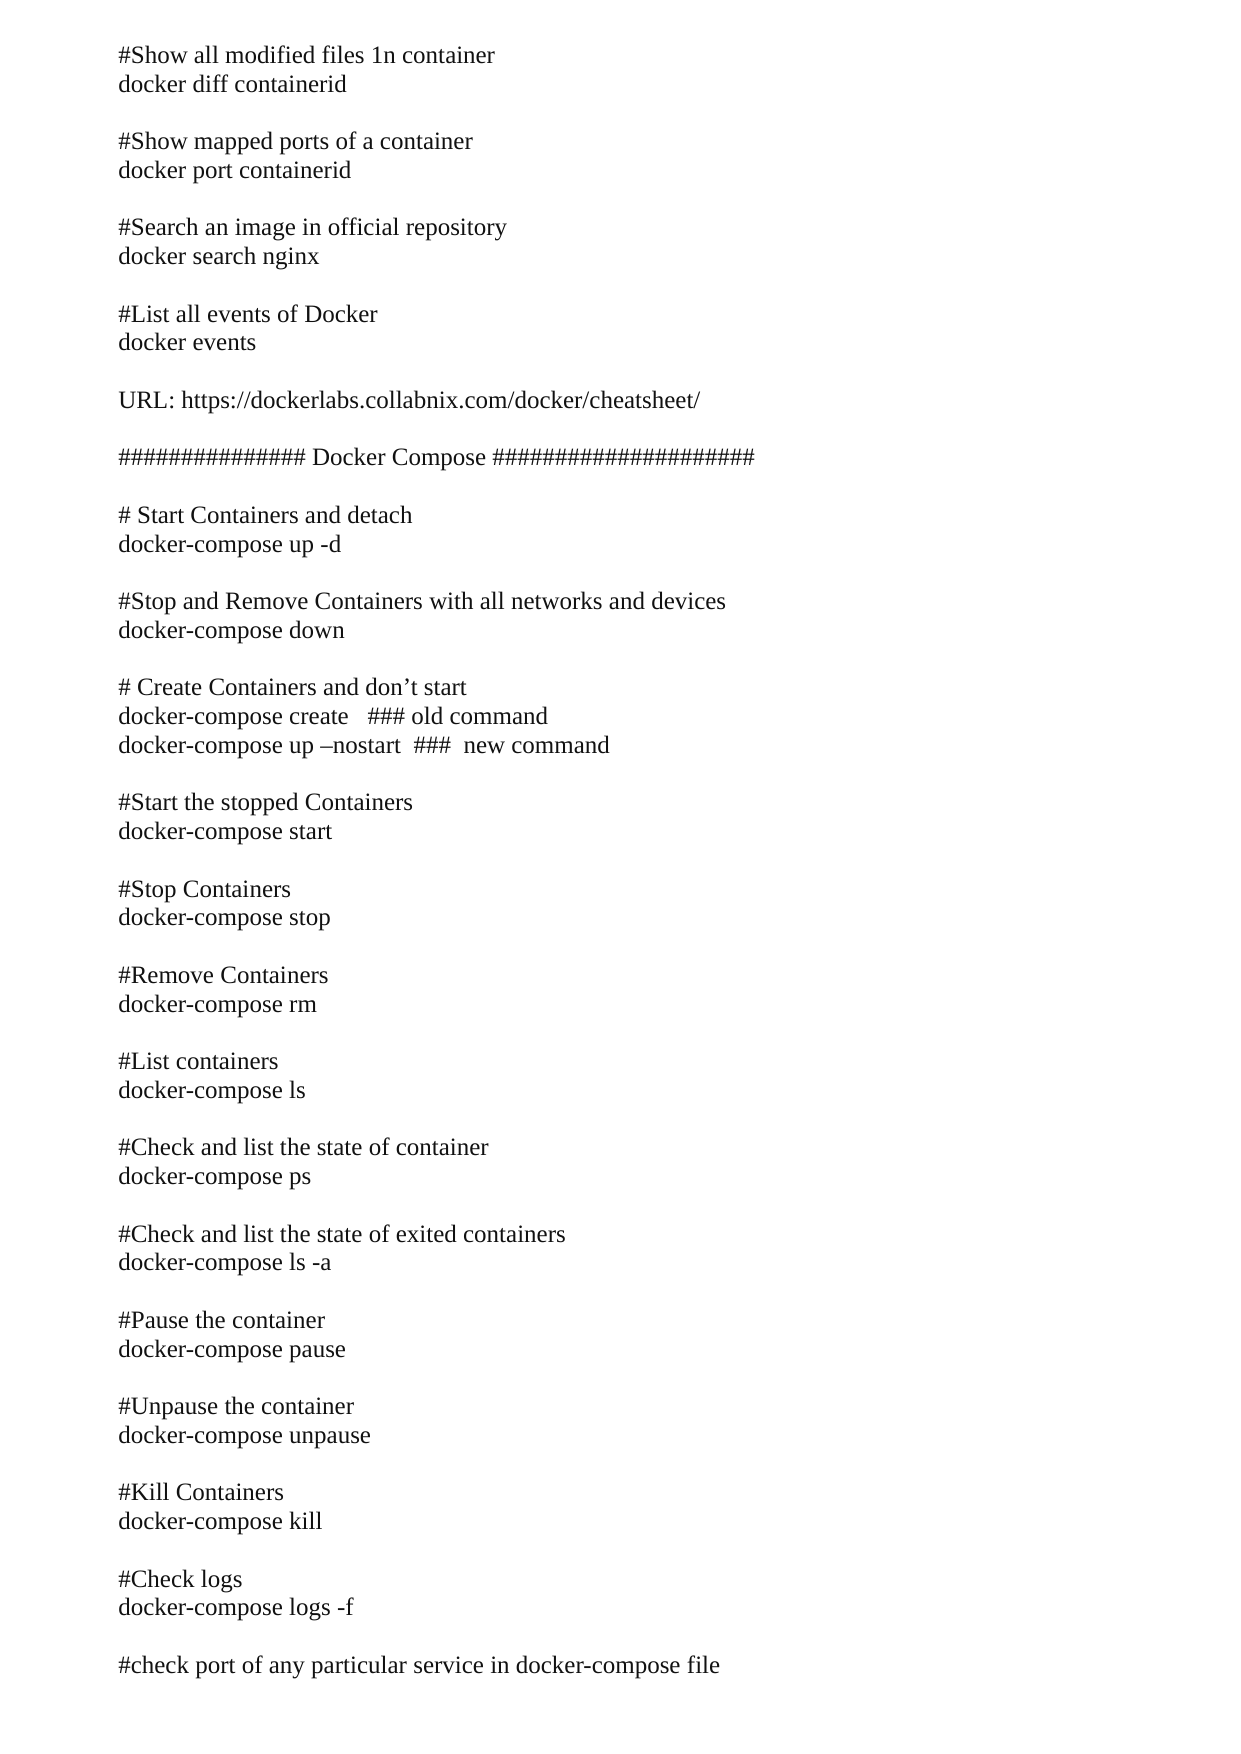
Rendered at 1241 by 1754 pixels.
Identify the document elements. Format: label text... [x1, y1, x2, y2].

text URL: https://dockerlabs.collabnix.com/docker/cheatsheet/ [118, 385, 1229, 414]
text docker-compose kill [118, 1506, 1229, 1535]
text docker-compose ls [118, 1075, 1229, 1104]
text docker-compose ps [118, 1161, 1229, 1190]
text #Unpause the container [118, 1391, 1229, 1420]
text docker-compose ls -a [118, 1247, 1229, 1276]
text #Show all modified files 1n container [118, 40, 1229, 69]
text #Stop Containers [118, 874, 1229, 902]
text docker-compose logs -f [118, 1592, 1229, 1621]
text docker-compose unpause [118, 1420, 1229, 1449]
text # Create Containers and don’t start [118, 672, 1229, 701]
text docker-compose rm [118, 989, 1229, 1017]
text # Start Containers and detach [118, 500, 1229, 529]
text docker diff containerid [118, 69, 1229, 97]
text docker-compose down [118, 615, 1229, 672]
text #Check and list the state of container [118, 1132, 1229, 1161]
text docker-compose create ### old command [118, 701, 1229, 730]
text #check port of any particular service in docker-compose file [118, 1650, 1229, 1679]
text #Remove Containers [118, 960, 1229, 989]
text #Start the stopped Containers [118, 787, 1229, 816]
text #Kill Containers [118, 1477, 1229, 1506]
text #List all events of Docker [118, 299, 1229, 327]
text #List containers [118, 1046, 1229, 1075]
text #Check logs [118, 1564, 1229, 1592]
text docker search nginx [118, 241, 1229, 270]
text docker port containerid [118, 155, 1229, 184]
text docker events [118, 327, 1229, 356]
text ############### Docker Compose ##################### [118, 442, 1229, 471]
text #Stop and Remove Containers with all networks and devices [118, 557, 1229, 615]
text #Show mapped ports of a container [118, 126, 1229, 155]
text docker-compose start [118, 816, 1229, 845]
text #Check and list the state of exited containers [118, 1219, 1229, 1247]
text #Search an image in official repository [118, 212, 1229, 241]
text docker-compose up -d [118, 529, 1229, 557]
text docker-compose stop [118, 902, 1229, 931]
text docker-compose up –nostart ### new command [118, 730, 1229, 759]
text #Pause the container [118, 1305, 1229, 1334]
text docker-compose pause [118, 1334, 1229, 1362]
